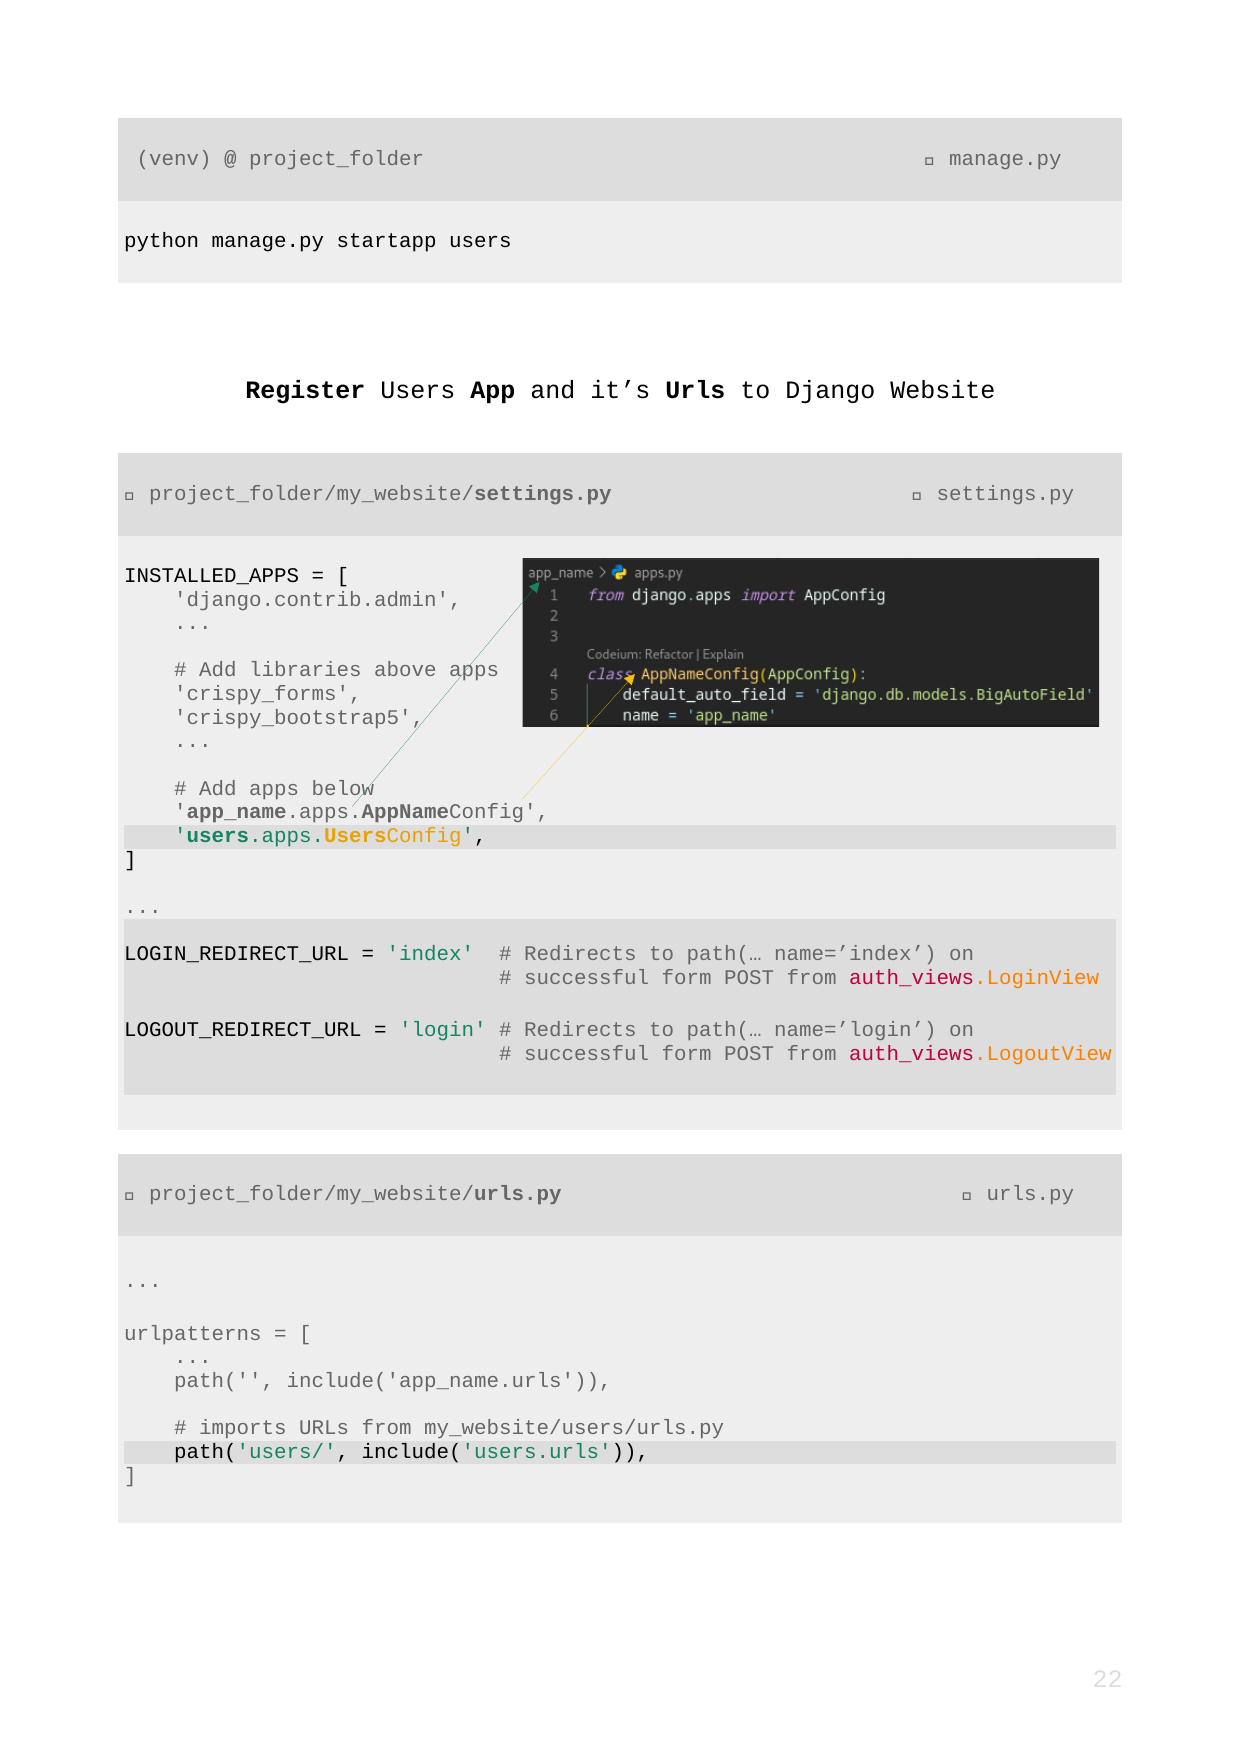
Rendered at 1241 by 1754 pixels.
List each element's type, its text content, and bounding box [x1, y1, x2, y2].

picture [522, 558, 1100, 727]
table_header 📝 project_folder/my_website/settings.py 🐍 settings.py [118, 453, 1122, 536]
text Register Users App and it’s Urls to Django Website [118, 377, 1122, 406]
table_cell INSTALLED_APPS = [ 'django.contrib.admin', ... # Add libraries above apps 'crispy_forms', 'crispy_bootstrap5', ... # Add apps below 'app_name.apps.AppNameConfig', 'users.apps.UsersConfig', ] ... LOGIN_REDIRECT_URL = 'index' # Redirects to path(… name=’index’) on # successful form POST from auth_views.LoginView LOGOUT_REDIRECT_URL = 'login' # Redirects to path(… name=’login’) on # successful form POST from auth_views.LogoutView [118, 536, 1122, 1130]
table_cell ... urlpatterns = [ ... path('', include('app_name.urls')), # imports URLs from my_website/users/urls.py path('users/', include('users.urls')), ] [118, 1236, 1122, 1523]
table_header 🖥️ (venv) @ project_folder 🐍 manage.py [118, 118, 1122, 201]
table_cell python manage.py startapp users [118, 201, 1122, 283]
table_header 📝 project_folder/my_website/urls.py 🐍 urls.py [118, 1154, 1122, 1236]
